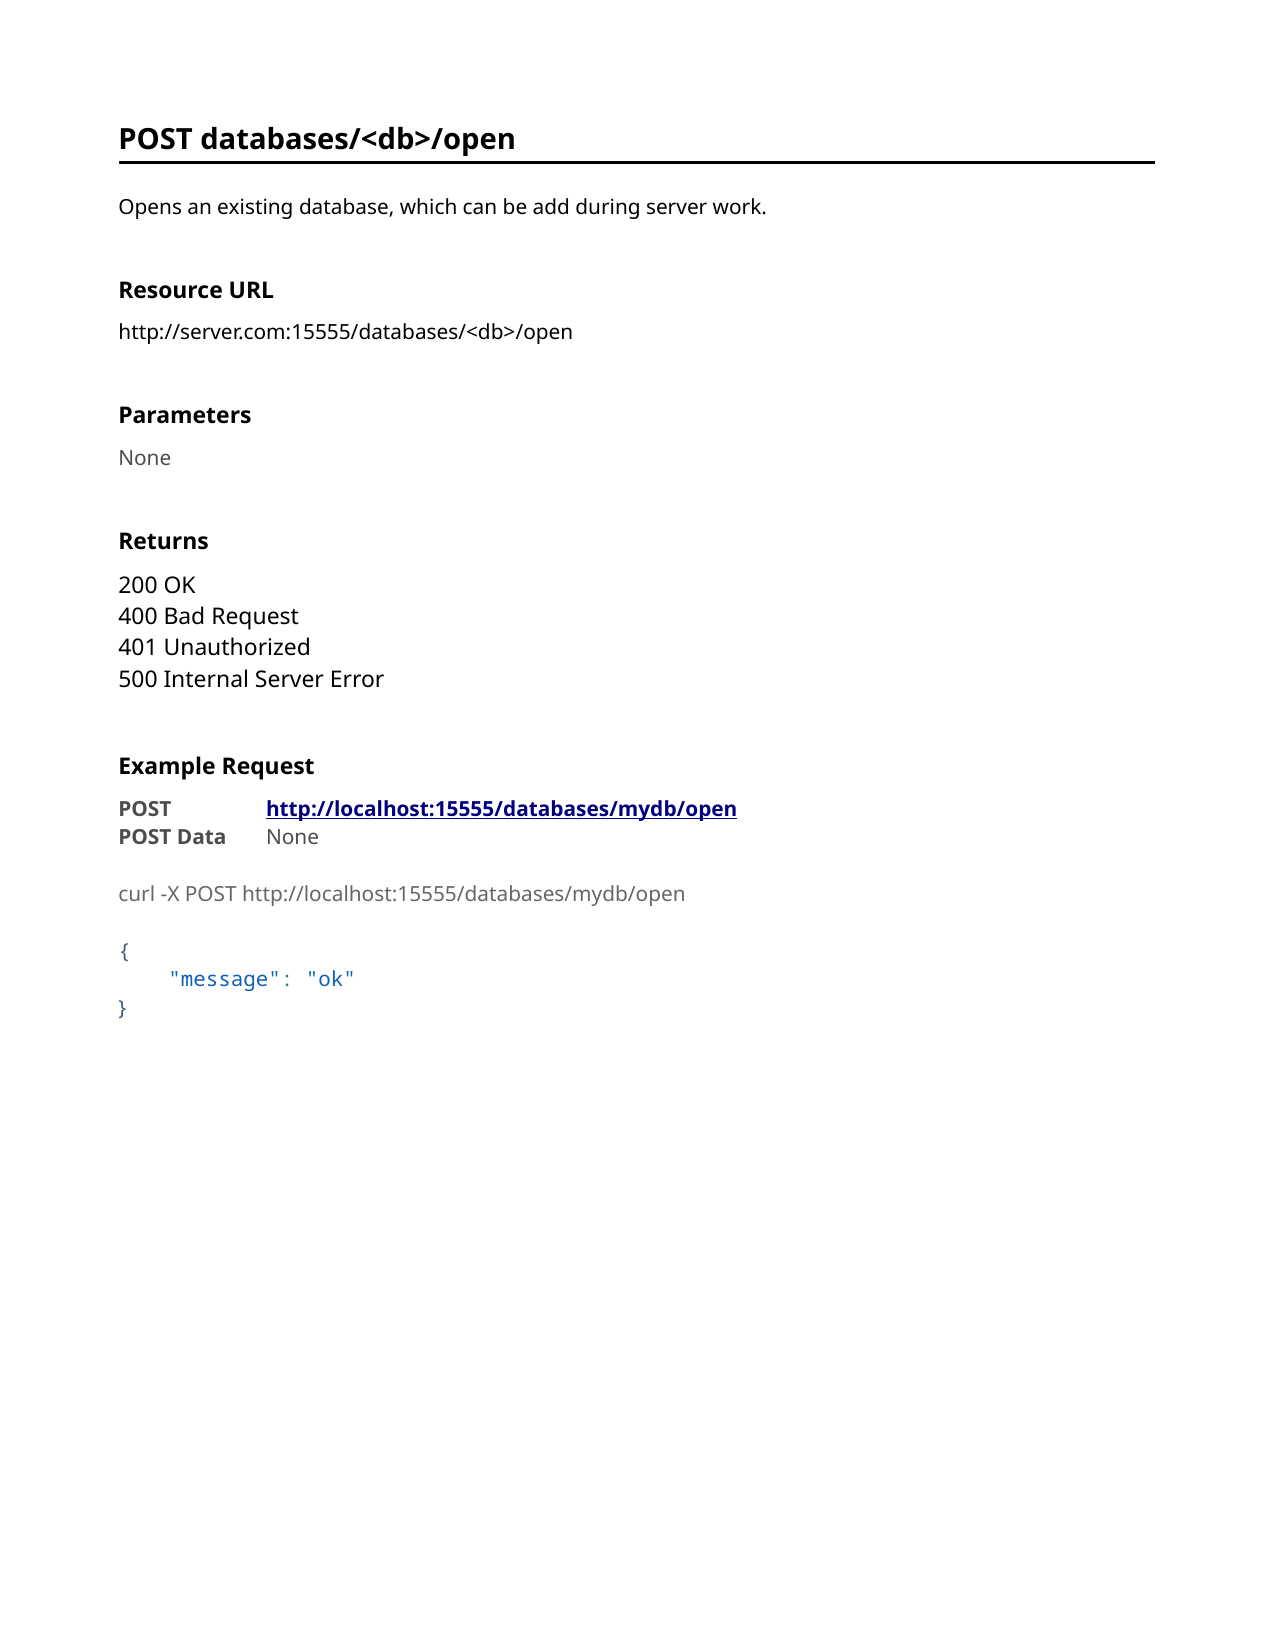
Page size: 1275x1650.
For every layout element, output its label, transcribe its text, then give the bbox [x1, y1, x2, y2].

text POST databases/<db>/open [118, 118, 1157, 158]
text POST http://localhost:15555/databases/mydb/open [118, 794, 1157, 822]
text curl -X POST http://localhost:15555/databases/mydb/open [118, 879, 1157, 907]
text 400 Bad Request [118, 600, 1157, 631]
text "message": "ok" [118, 964, 1157, 993]
text POST Data None [118, 822, 1157, 851]
subtitle Parameters [118, 399, 1157, 431]
text 401 Unauthorized [118, 631, 1157, 662]
text } [118, 993, 1157, 1021]
subtitle Returns [118, 525, 1157, 556]
text None [118, 443, 1157, 472]
text Opens an existing database, which can be add during server work. [118, 192, 1157, 220]
subtitle Example Request [118, 750, 1157, 781]
text 200 OK [118, 569, 1157, 600]
text { [118, 936, 1157, 964]
subtitle Resource URL [118, 274, 1157, 305]
text 500 Internal Server Error [118, 662, 1157, 694]
text http://server.com:15555/databases/<db>/open [118, 317, 1157, 346]
